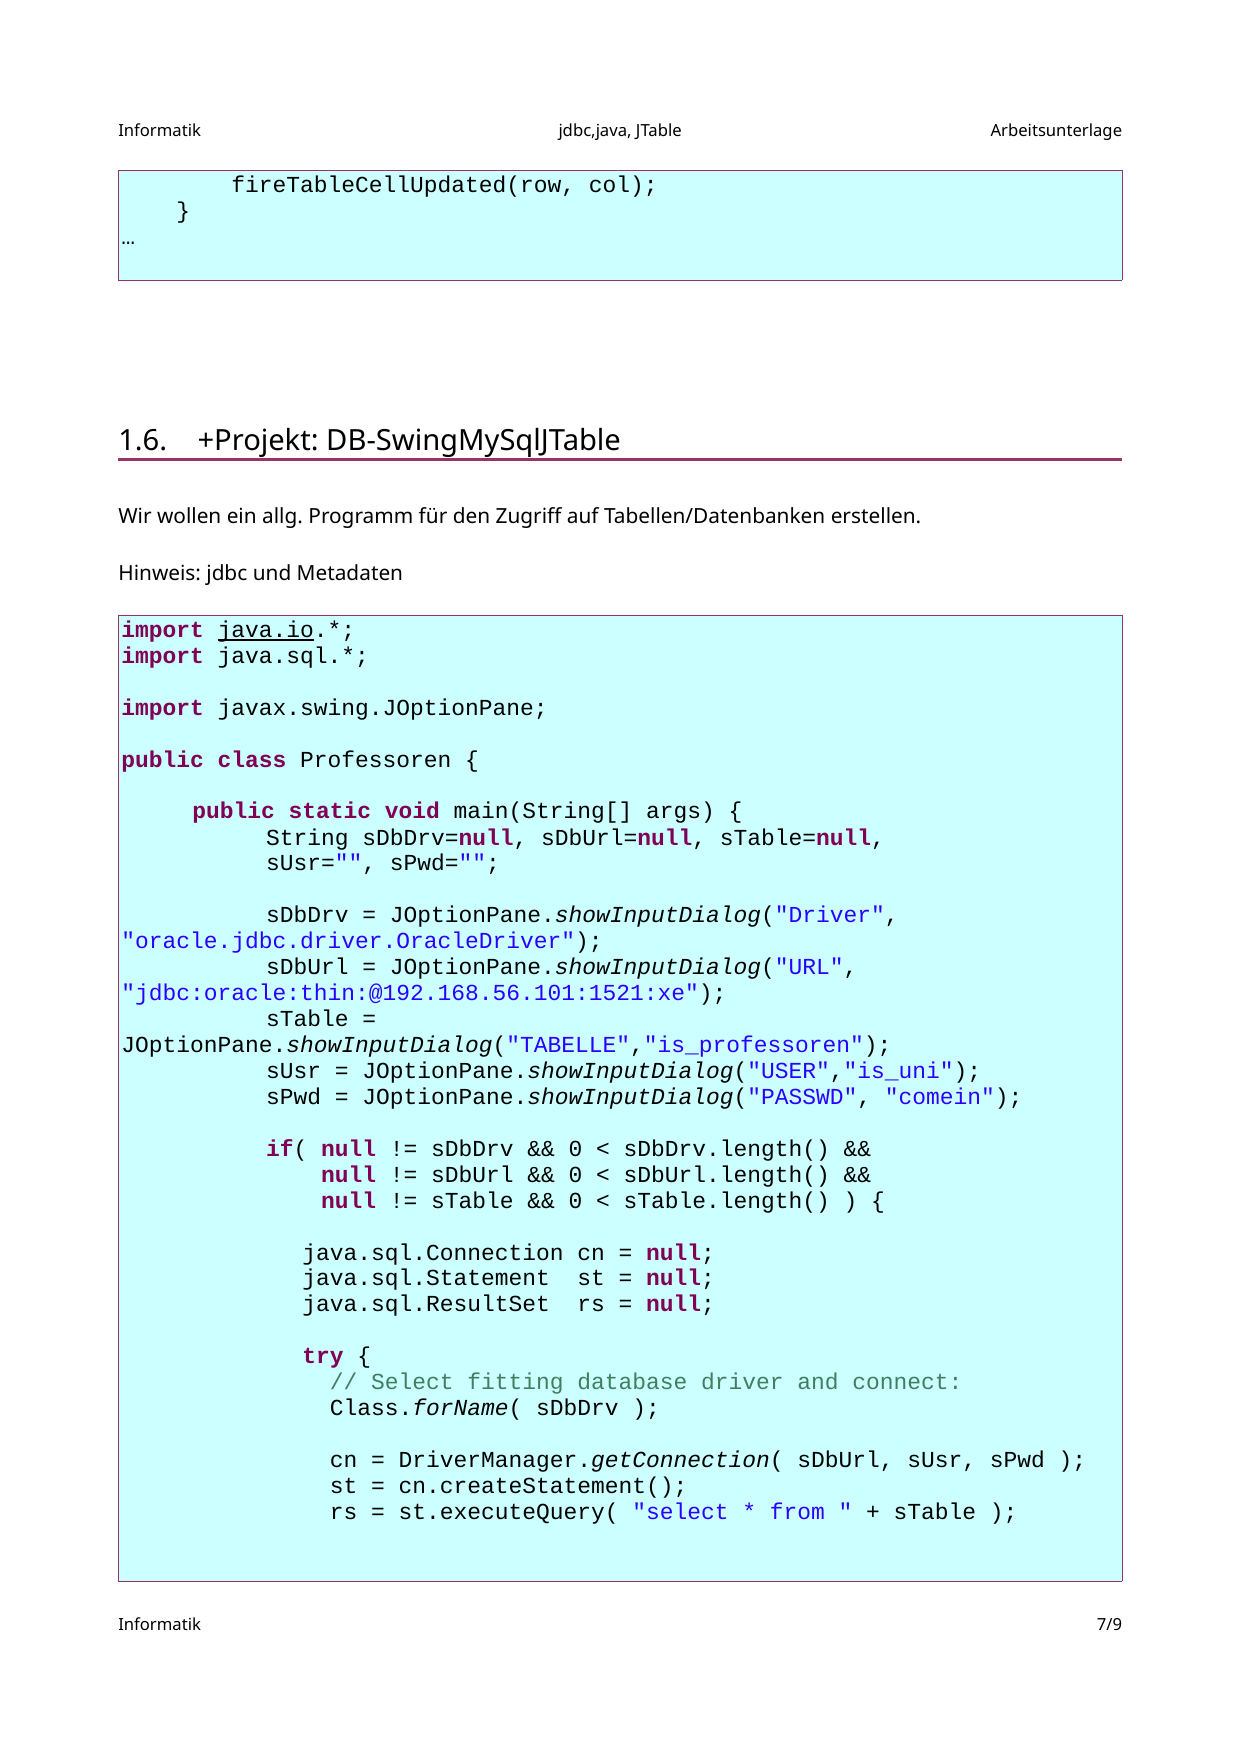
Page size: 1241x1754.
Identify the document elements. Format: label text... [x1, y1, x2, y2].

text try { [119, 1342, 1122, 1367]
text rs = st.executeQuery( "select * from " + sTable ); [119, 1497, 1122, 1523]
text Class.forName( sDbDrv ); [119, 1393, 1122, 1419]
text sUsr="", sPwd=""; [119, 849, 1122, 875]
text java.sql.Statement st = null; [119, 1264, 1122, 1290]
text Wir wollen ein allg. Programm für den Zugriff auf Tabellen/Datenbanken erstellen. [118, 502, 1122, 530]
text fireTableCellUpdated(row, col); [119, 171, 1122, 196]
text null != sTable && 0 < sTable.length() ) { [119, 1186, 1122, 1212]
text st = cn.createStatement(); [119, 1471, 1122, 1497]
text java.sql.ResultSet rs = null; [119, 1290, 1122, 1316]
text Hinweis: jdbc und Metadaten [118, 558, 1122, 587]
text sUsr = JOptionPane.showInputDialog("USER","is_uni"); [119, 1056, 1122, 1082]
text } [119, 196, 1122, 222]
text cn = DriverManager.getConnection( sDbUrl, sUsr, sPwd ); [119, 1445, 1122, 1471]
text import javax.swing.JOptionPane; [119, 693, 1122, 719]
text import java.sql.*; [119, 641, 1122, 667]
text java.sql.Connection cn = null; [119, 1238, 1122, 1264]
subtitle +Projekt: DB-SwingMySqlJTable [118, 419, 1122, 458]
text import java.io.*; [119, 616, 1122, 641]
text … [119, 222, 1122, 248]
text public static void main(String[] args) { [119, 797, 1122, 823]
text public class Professoren { [119, 745, 1122, 771]
text if( null != sDbDrv && 0 < sDbDrv.length() && [119, 1134, 1122, 1160]
text sTable = JOptionPane.showInputDialog("TABELLE","is_professoren"); [119, 1004, 1122, 1056]
text String sDbDrv=null, sDbUrl=null, sTable=null, [119, 823, 1122, 849]
text sDbDrv = JOptionPane.showInputDialog("Driver", "oracle.jdbc.driver.OracleDriver"); [119, 901, 1122, 952]
text sPwd = JOptionPane.showInputDialog("PASSWD", "comein"); [119, 1082, 1122, 1108]
text null != sDbUrl && 0 < sDbUrl.length() && [119, 1160, 1122, 1186]
text // Select fitting database driver and connect: [119, 1367, 1122, 1393]
text sDbUrl = JOptionPane.showInputDialog("URL", "jdbc:oracle:thin:@192.168.56.101:1521:xe"); [119, 952, 1122, 1004]
